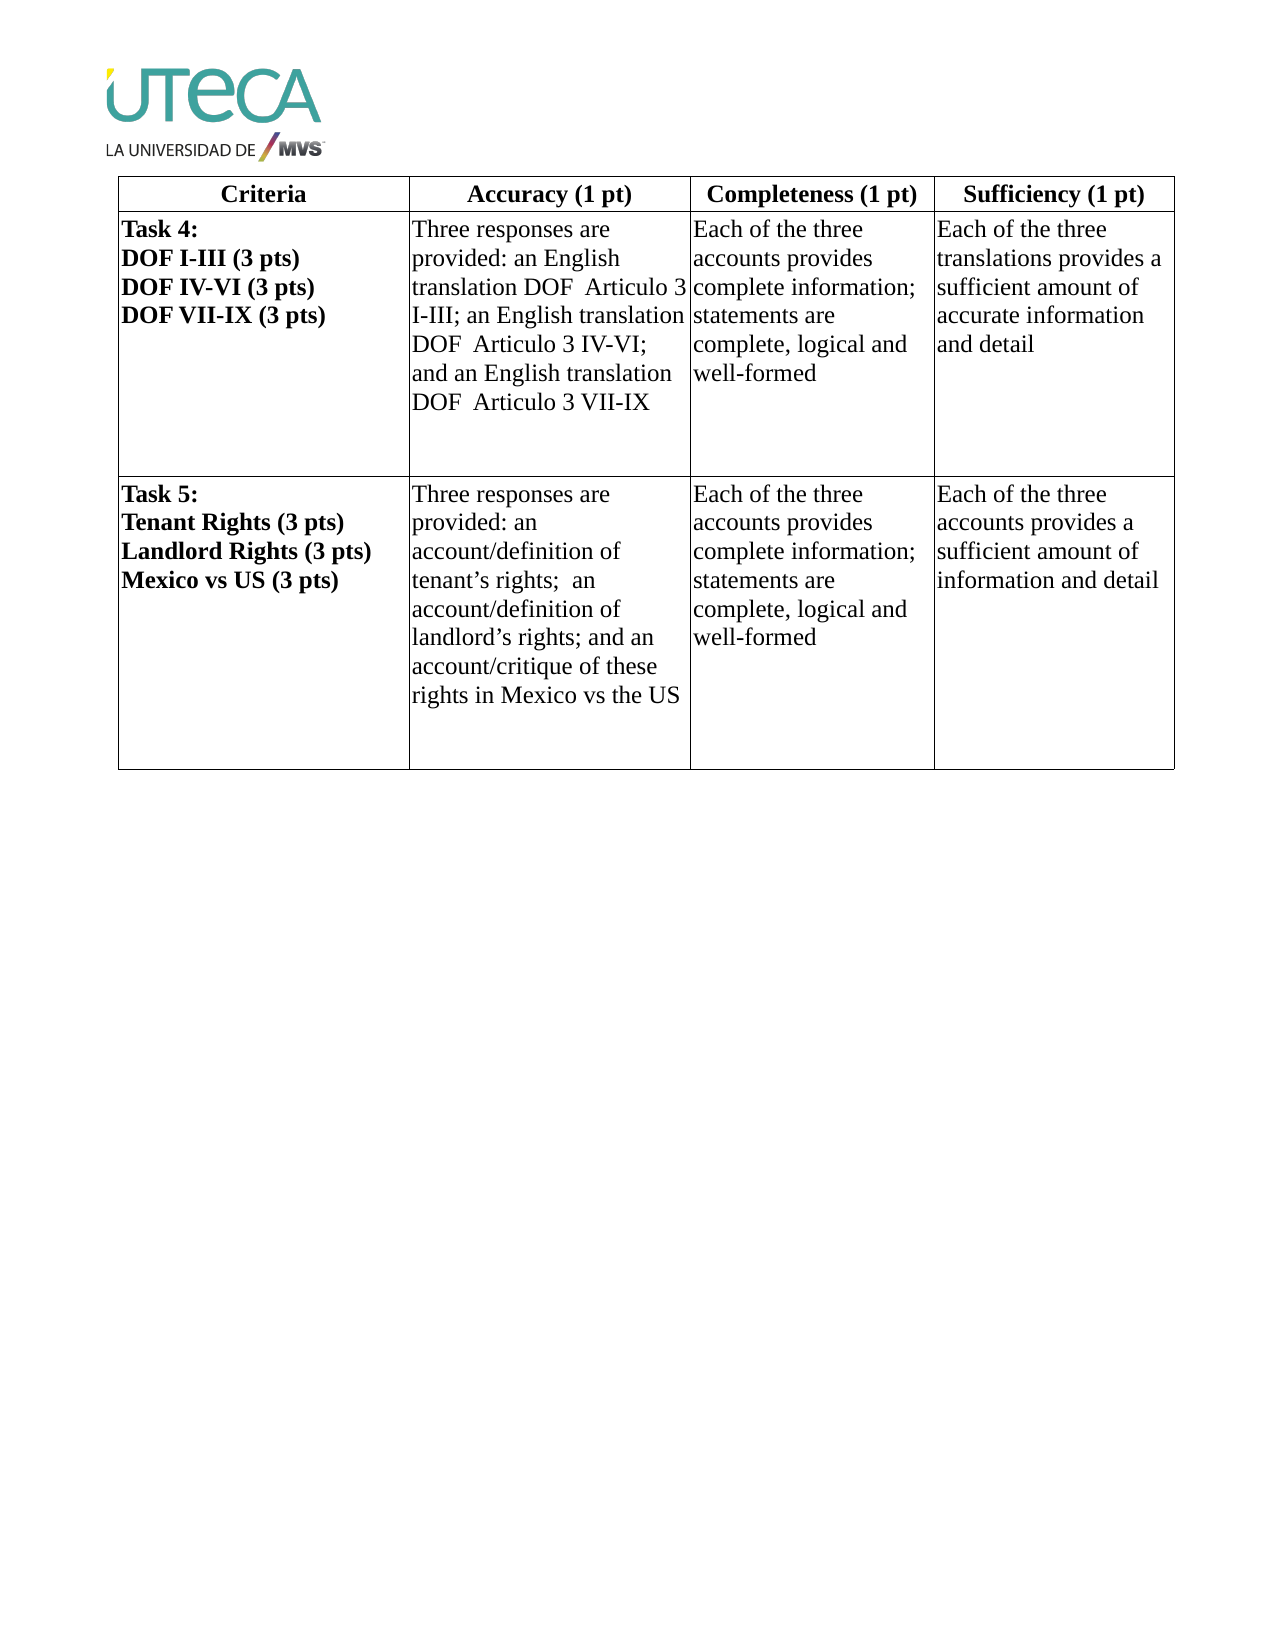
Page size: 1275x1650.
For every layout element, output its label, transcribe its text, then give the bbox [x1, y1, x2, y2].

table_cell Task 5: Tenant Rights (3 pts) Landlord Rights (3 pts) Mexico vs US (3 pts) [119, 477, 409, 769]
picture [104, 64, 328, 166]
table_header Accuracy (1 pt) [410, 177, 690, 211]
table_cell Each of the three translations provides a sufficient amount of accurate information and detail [935, 212, 1174, 476]
table_cell Three responses are provided: an account/definition of tenant’s rights; an account/definition of landlord’s rights; and an account/critique of these rights in Mexico vs the US [410, 477, 690, 769]
table_header Sufficiency (1 pt) [935, 177, 1174, 211]
table_header Criteria [119, 177, 409, 211]
table_header Completeness (1 pt) [691, 177, 934, 211]
table_cell Task 4: DOF I-III (3 pts) DOF IV-VI (3 pts) DOF VII-IX (3 pts) [119, 212, 409, 476]
table_cell Each of the three accounts provides complete information; statements are complete, logical and well-formed [691, 477, 934, 769]
table_cell Three responses are provided: an English translation DOF Articulo 3 I-III; an English translation DOF Articulo 3 IV-VI; and an English translation DOF Articulo 3 VII-IX [410, 212, 690, 476]
table_cell Each of the three accounts provides complete information; statements are complete, logical and well-formed [691, 212, 934, 476]
table_cell Each of the three accounts provides a sufficient amount of information and detail [935, 477, 1174, 769]
